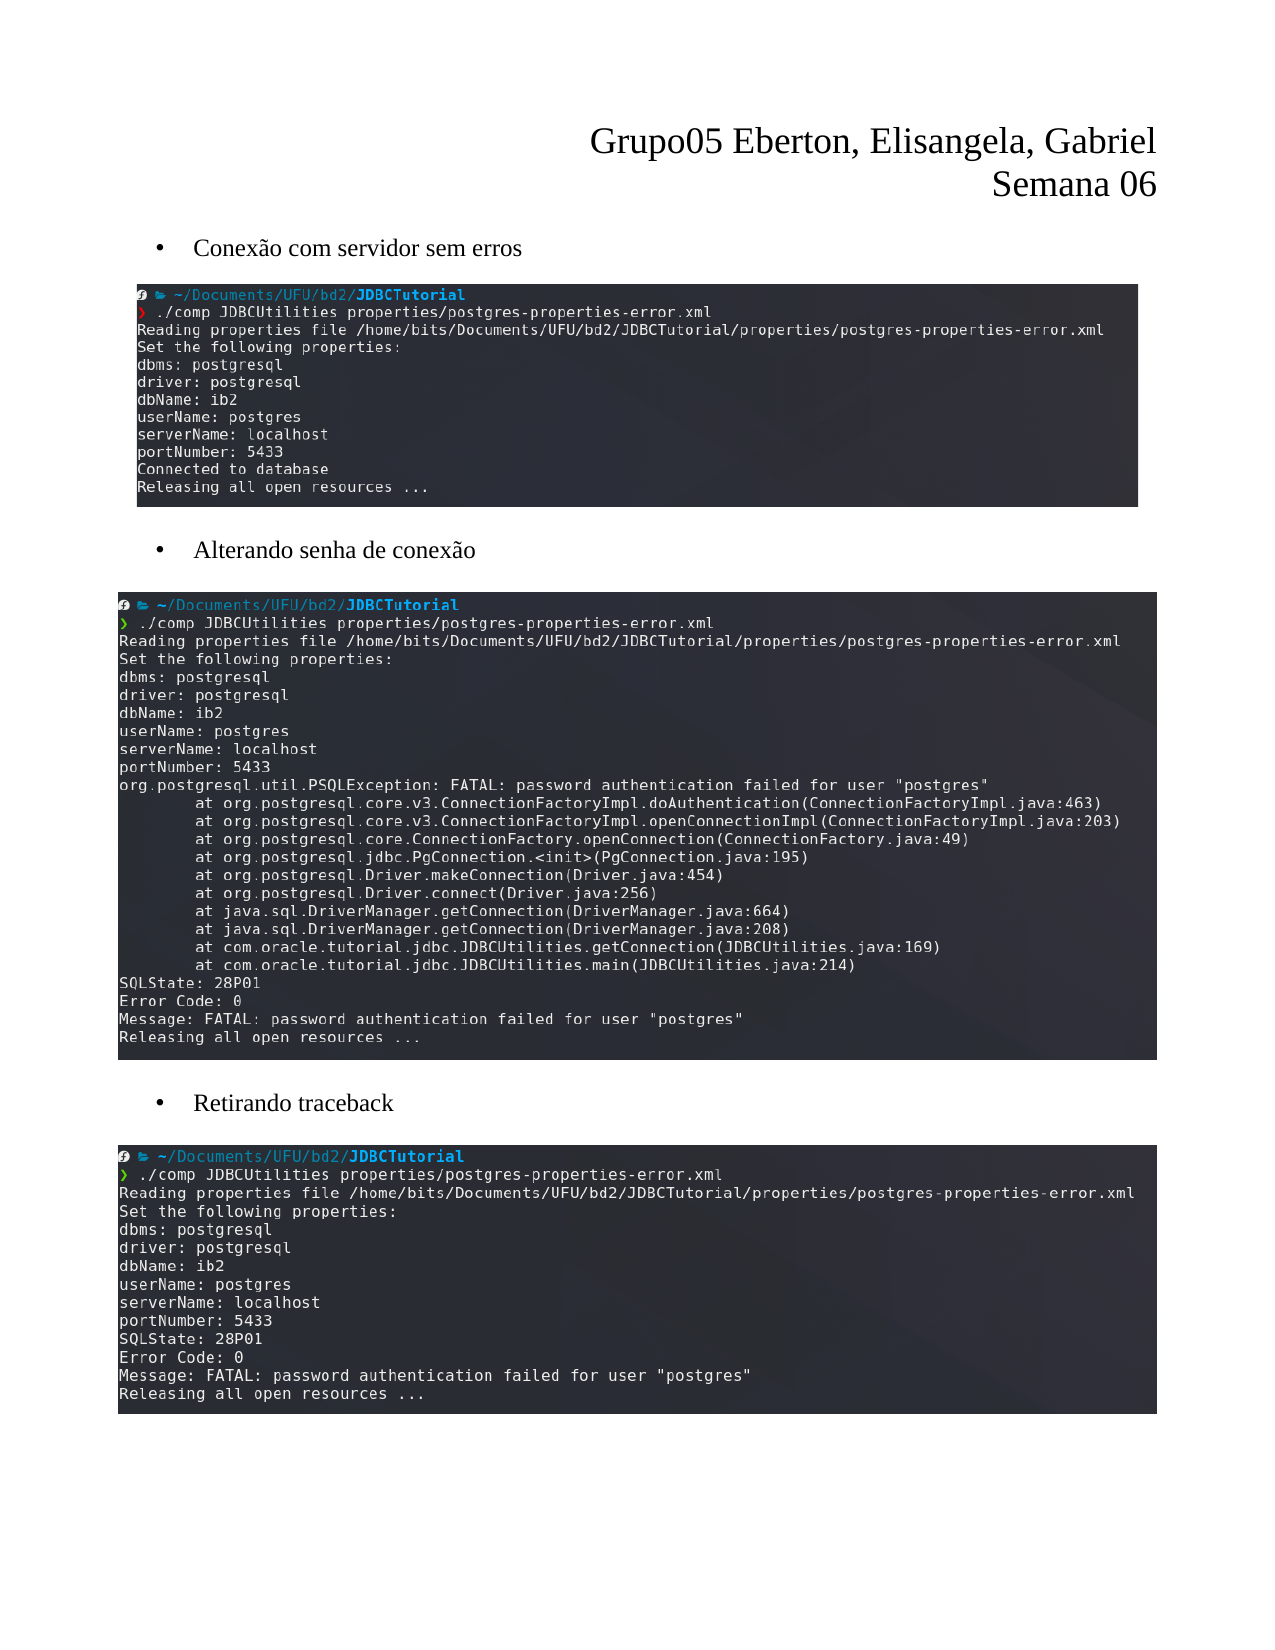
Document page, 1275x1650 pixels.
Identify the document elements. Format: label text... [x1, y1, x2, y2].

list Conexão com servidor sem erros [156, 233, 1157, 262]
picture [136, 284, 1139, 507]
text Grupo05 Eberton, Elisangela, Gabriel [118, 118, 1157, 161]
picture [118, 592, 1157, 1060]
list Alterando senha de conexão [156, 535, 1157, 564]
picture [118, 1145, 1157, 1414]
text Semana 06 [118, 161, 1157, 204]
list Retirando traceback [156, 1088, 1157, 1117]
